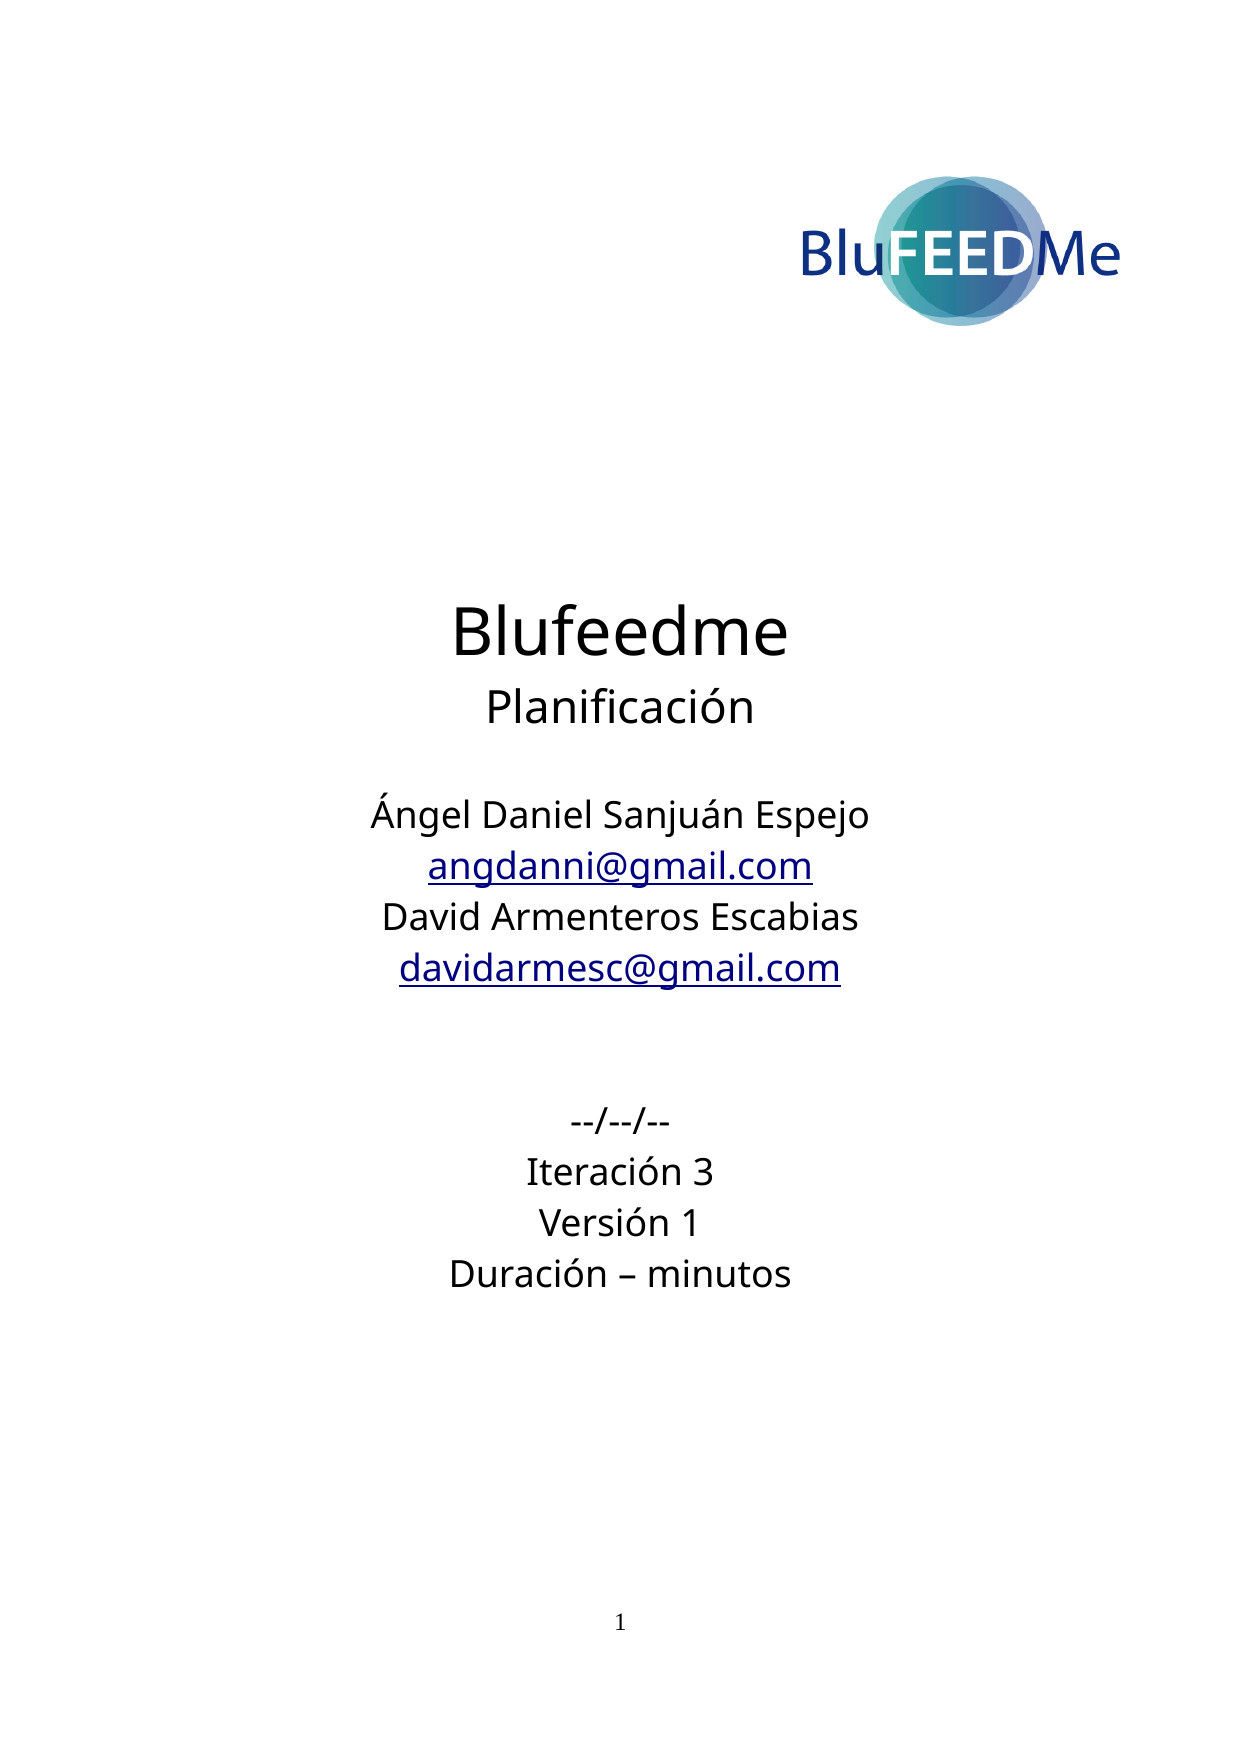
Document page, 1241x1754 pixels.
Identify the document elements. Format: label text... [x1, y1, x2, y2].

text Blufeedme [118, 584, 1122, 675]
text David Armenteros Escabias [118, 890, 1122, 941]
text davidarmesc@gmail.com [118, 941, 1122, 992]
text Duración – minutos [118, 1248, 1122, 1299]
text Iteración 3 [118, 1146, 1122, 1197]
text Versión 1 [118, 1197, 1122, 1248]
text Ángel Daniel Sanjuán Espejo [118, 788, 1122, 839]
text --/--/-- [118, 1094, 1122, 1146]
picture [797, 176, 1122, 326]
text Planificación [118, 675, 1122, 737]
text angdanni@gmail.com [118, 839, 1122, 890]
